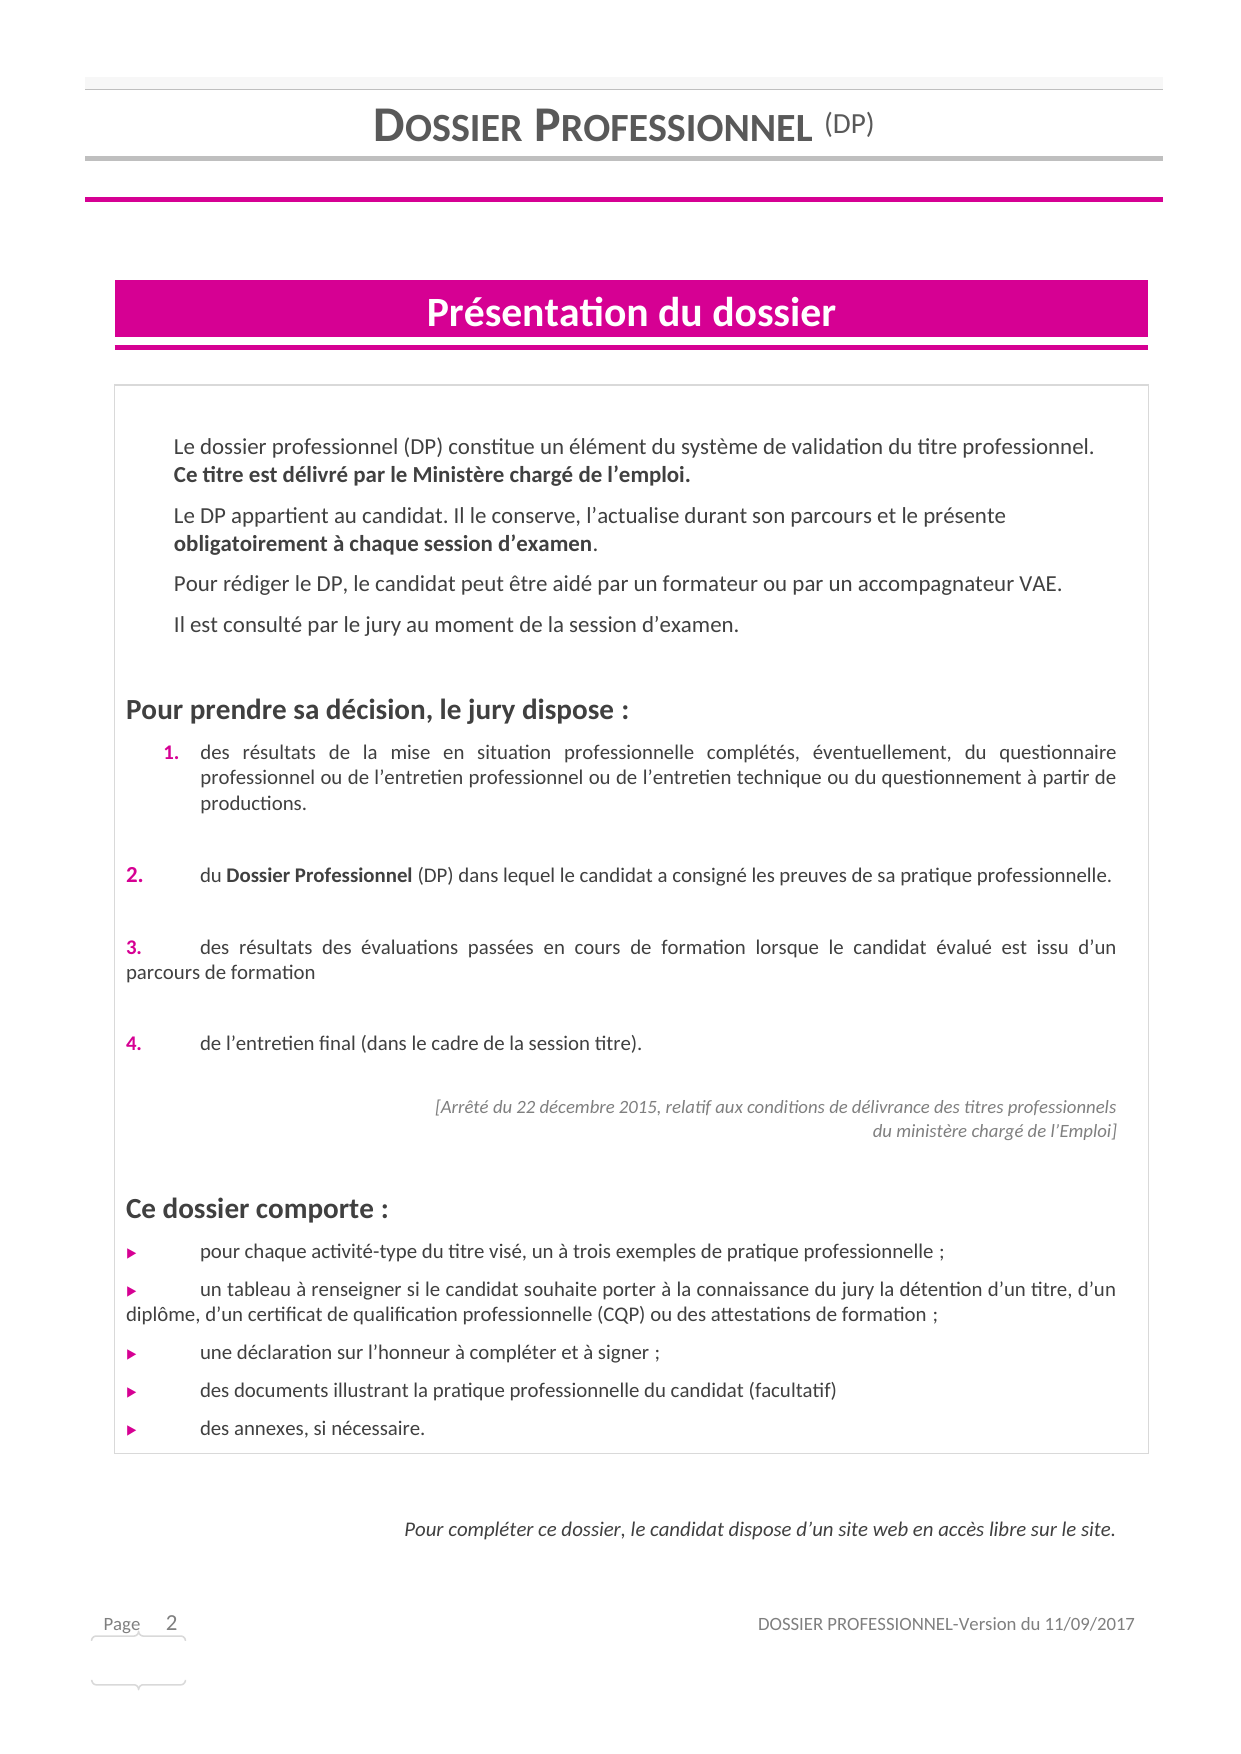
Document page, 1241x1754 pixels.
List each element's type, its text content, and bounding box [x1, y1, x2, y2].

table_cell [115, 350, 1148, 384]
table_header Présentation du dossier [115, 280, 1148, 337]
table_cell Pour compléter ce dossier, le candidat dispose d’un site web en accès libre sur le site. [115, 1454, 1148, 1554]
table_cell [115, 337, 1148, 345]
table_cell Le dossier professionnel (DP) constitue un élément du système de validation du titre professionnel. Ce titre est délivré par le Ministère chargé de l’emploi. Le DP appartient au candidat. Il le conserve, l’actualise durant son parcours et le présente obligatoirement à chaque session d’examen. Pour rédiger le DP, le candidat peut être aidé par un formateur ou par un accompagnateur VAE. Il est consulté par le jury au moment de la session d’examen. Pour prendre sa décision, le jury dispose : des résultats de la mise en situation professionnelle complétés, éventuellement, du questionnaire professionnel ou de l’entretien professionnel ou de l’entretien technique ou du questionnement à partir de productions. du Dossier Professionnel (DP) dans lequel le candidat a consigné les preuves de sa pratique professionnelle. des résultats des évaluations passées en cours de formation lorsque le candidat évalué est issu d’un parcours de formation de l’entretien final (dans le cadre de la session titre). [Arrêté du 22 décembre 2015, relatif aux conditions de délivrance des titres professionnels du ministère chargé de l’Emploi] Ce dossier comporte : pour chaque activité-type du titre visé, un à trois exemples de pratique professionnelle ; un tableau à renseigner si le candidat souhaite porter à la connaissance du jury la détention d’un titre, d’un diplôme, d’un certificat de qualification professionnelle (CQP) ou des attestations de formation ; une déclaration sur l’honneur à compléter et à signer ; des documents illustrant la pratique professionnelle du candidat (facultatif) des annexes, si nécessaire. [115, 386, 1148, 1453]
